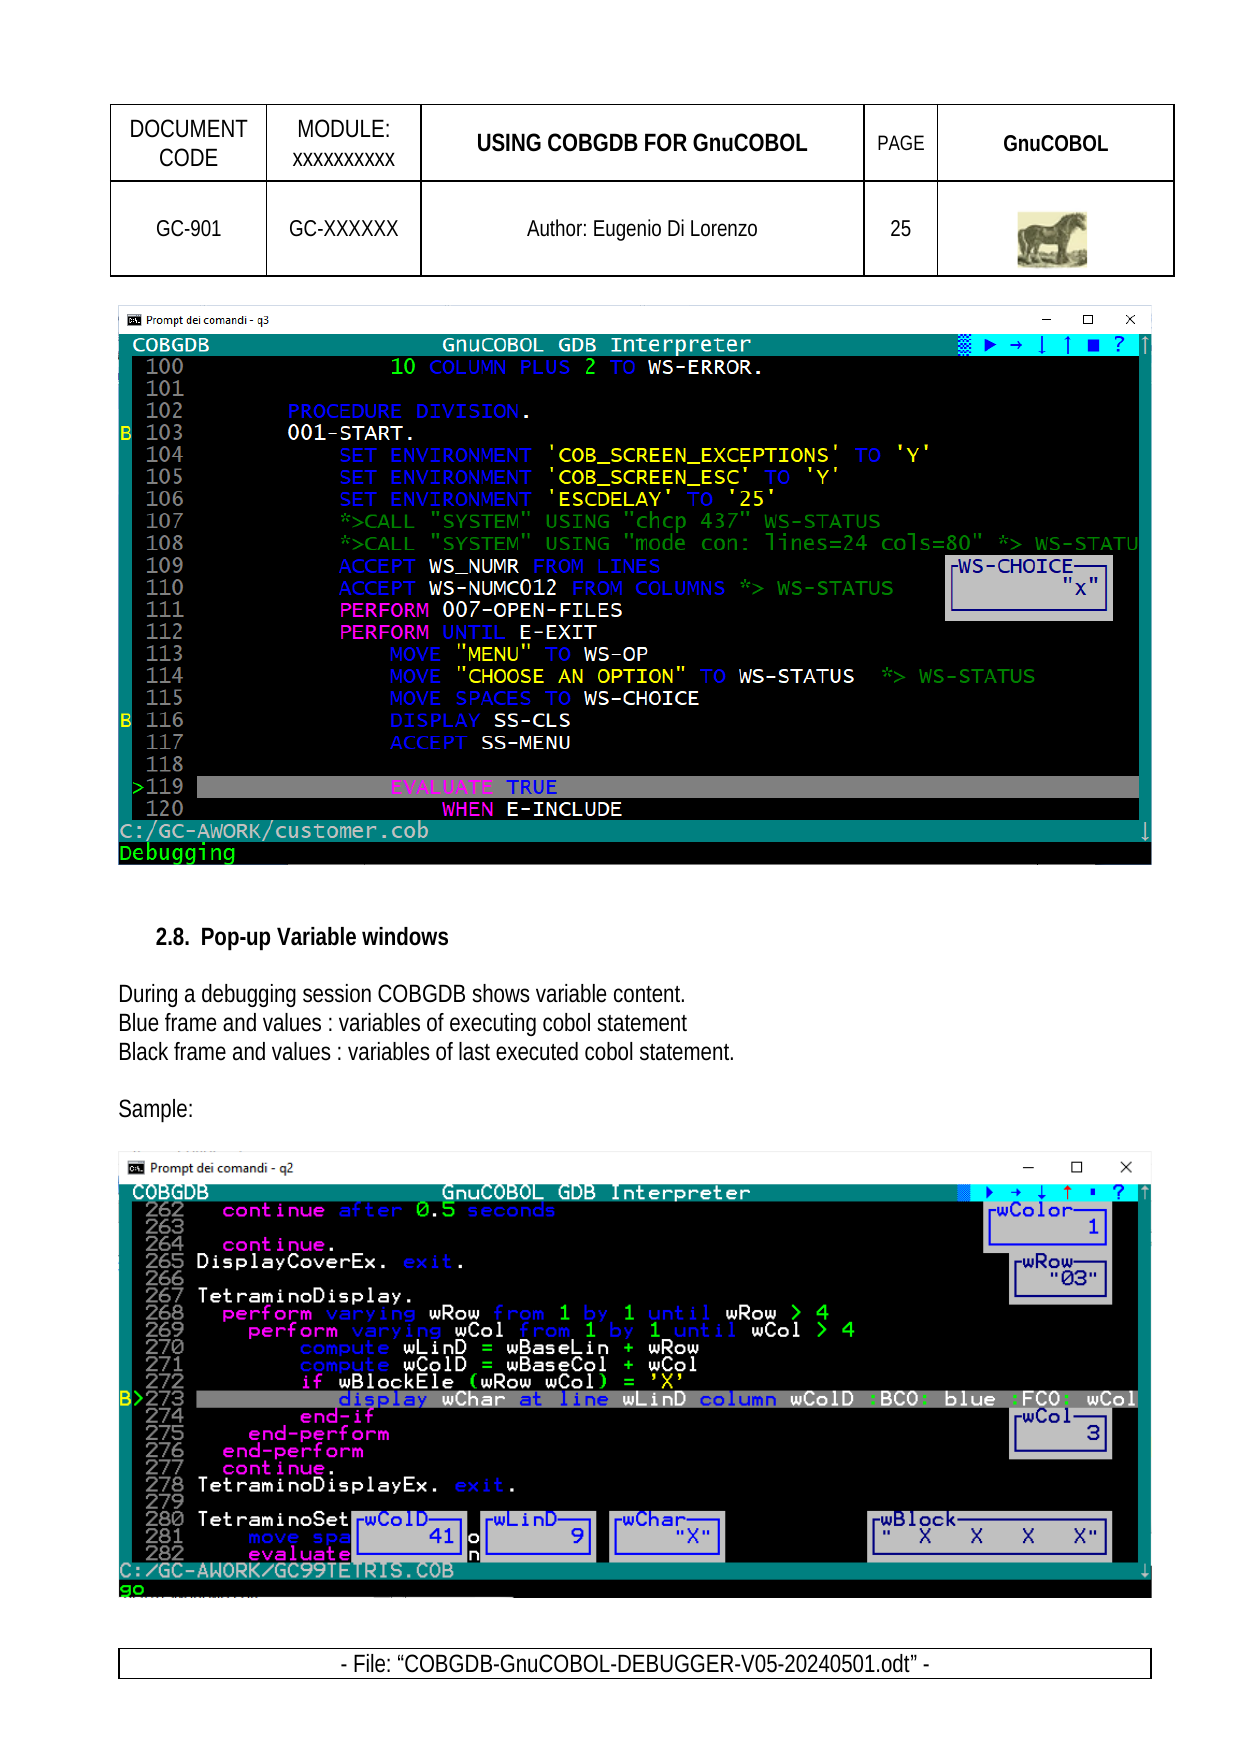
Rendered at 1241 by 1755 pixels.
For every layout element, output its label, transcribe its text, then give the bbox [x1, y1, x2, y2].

subtitle Pop-up Variable windows [156, 922, 1152, 951]
text Blue frame and values : variables of executing cobol statement [118, 1008, 1152, 1037]
text Sample: [118, 1094, 1152, 1123]
text During a debugging session COBGDB shows variable content. [118, 979, 1152, 1008]
text Black frame and values : variables of last executed cobol statement. [118, 1037, 1152, 1065]
